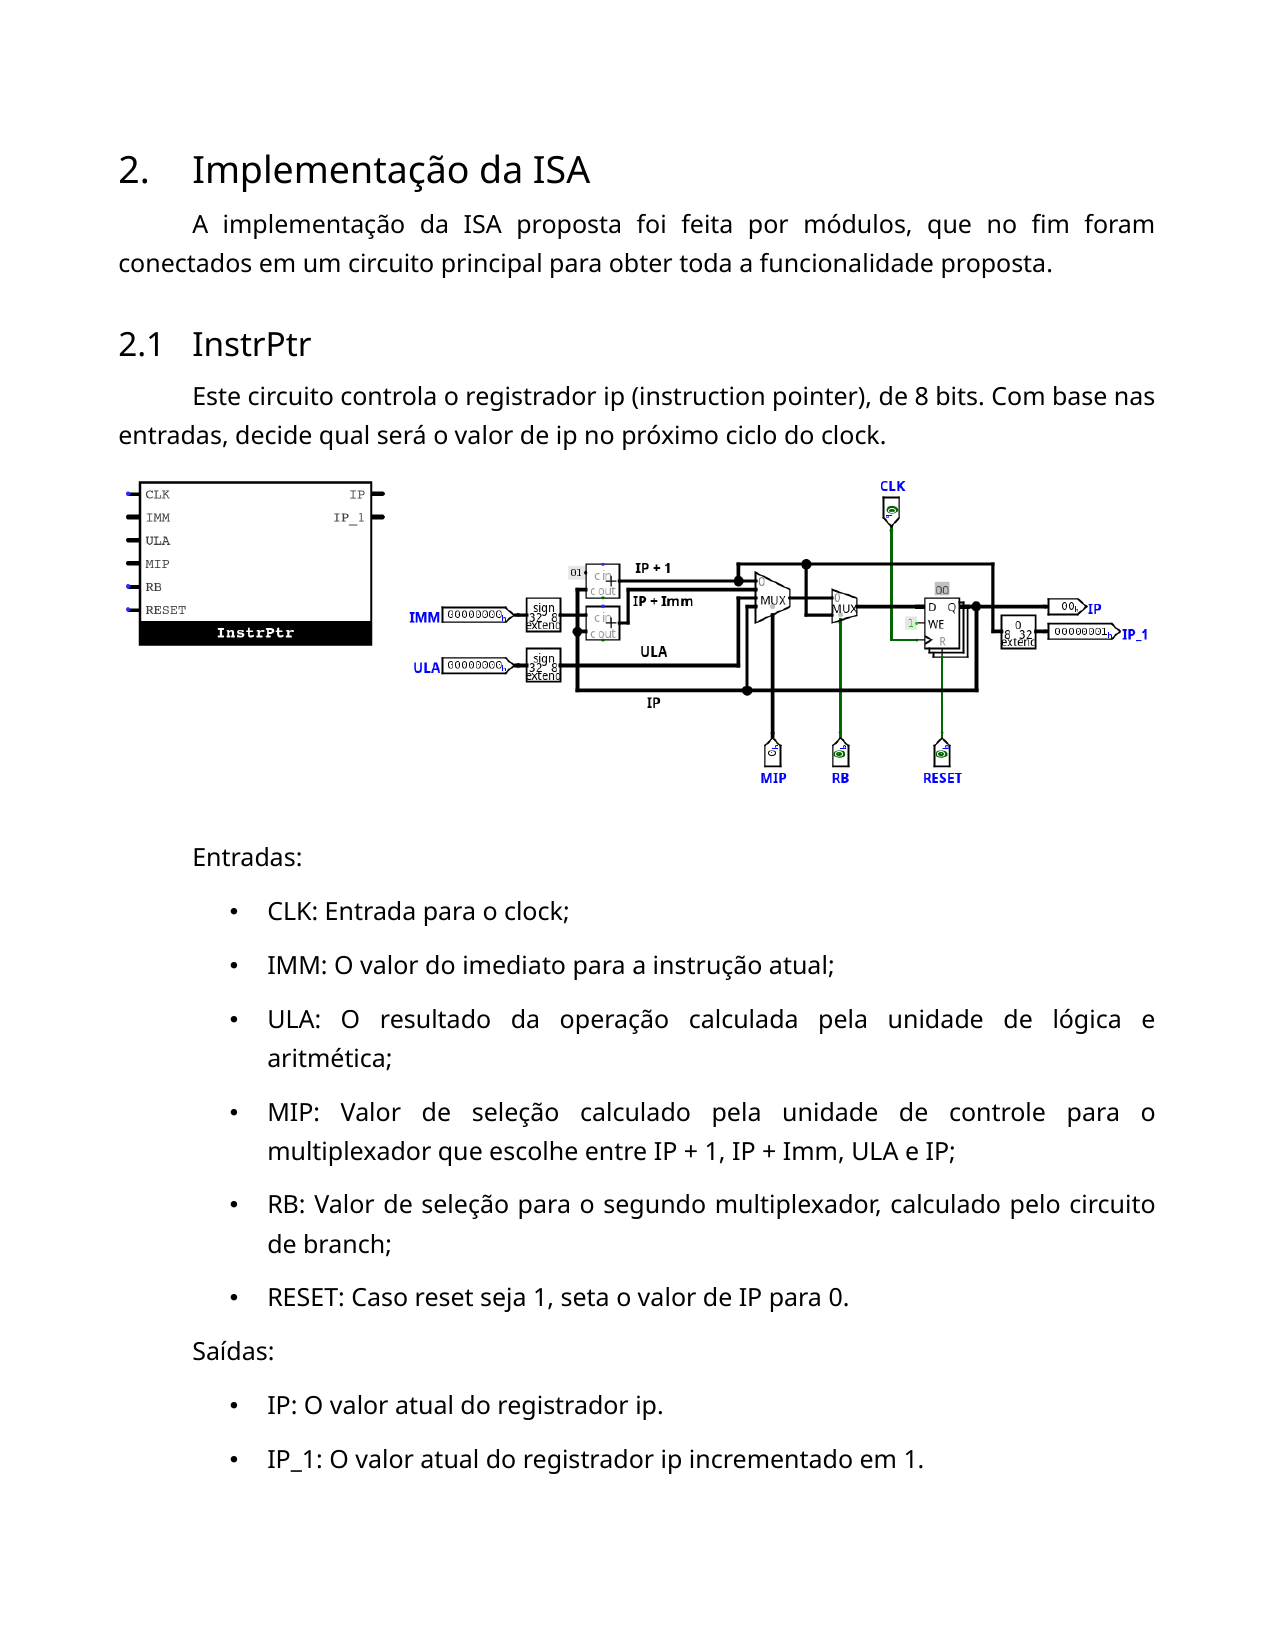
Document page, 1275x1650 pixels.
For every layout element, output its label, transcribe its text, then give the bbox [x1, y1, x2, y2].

text Saídas: [118, 1334, 1157, 1368]
list RESET: Caso reset seja 1, seta o valor de IP para 0. [229, 1280, 1157, 1314]
list IP_1: O valor atual do registrador ip incrementado em 1. [229, 1441, 1157, 1475]
text A implementação da ISA proposta foi feita por módulos, que no fim foram conectados em um circuito principal para obter toda a funcionalidade proposta. [118, 207, 1157, 280]
subtitle 2.1 InstrPtr [118, 320, 1157, 366]
picture [403, 471, 1157, 791]
text Entradas: [118, 840, 1157, 874]
list MIP: Valor de seleção calculado pela unidade de controle para o multiplexador que escolhe entre IP + 1, IP + Imm, ULA e IP; [229, 1094, 1157, 1167]
list RB: Valor de seleção para o segundo multiplexador, calculado pelo circuito de branch; [229, 1187, 1157, 1260]
subtitle 2. Implementação da ISA [118, 143, 1157, 194]
list IMM: O valor do imediato para a instrução atual; [229, 947, 1157, 982]
list IP: O valor atual do registrador ip. [229, 1387, 1157, 1422]
list ULA: O resultado da operação calculada pela unidade de lógica e aritmética; [229, 1001, 1157, 1074]
text Este circuito controla o registrador ip (instruction pointer), de 8 bits. Com base nas entradas, decide qual será o valor de ip no próximo ciclo do clock. [118, 378, 1157, 452]
list CLK: Entrada para o clock; [229, 894, 1157, 928]
picture [118, 471, 392, 659]
